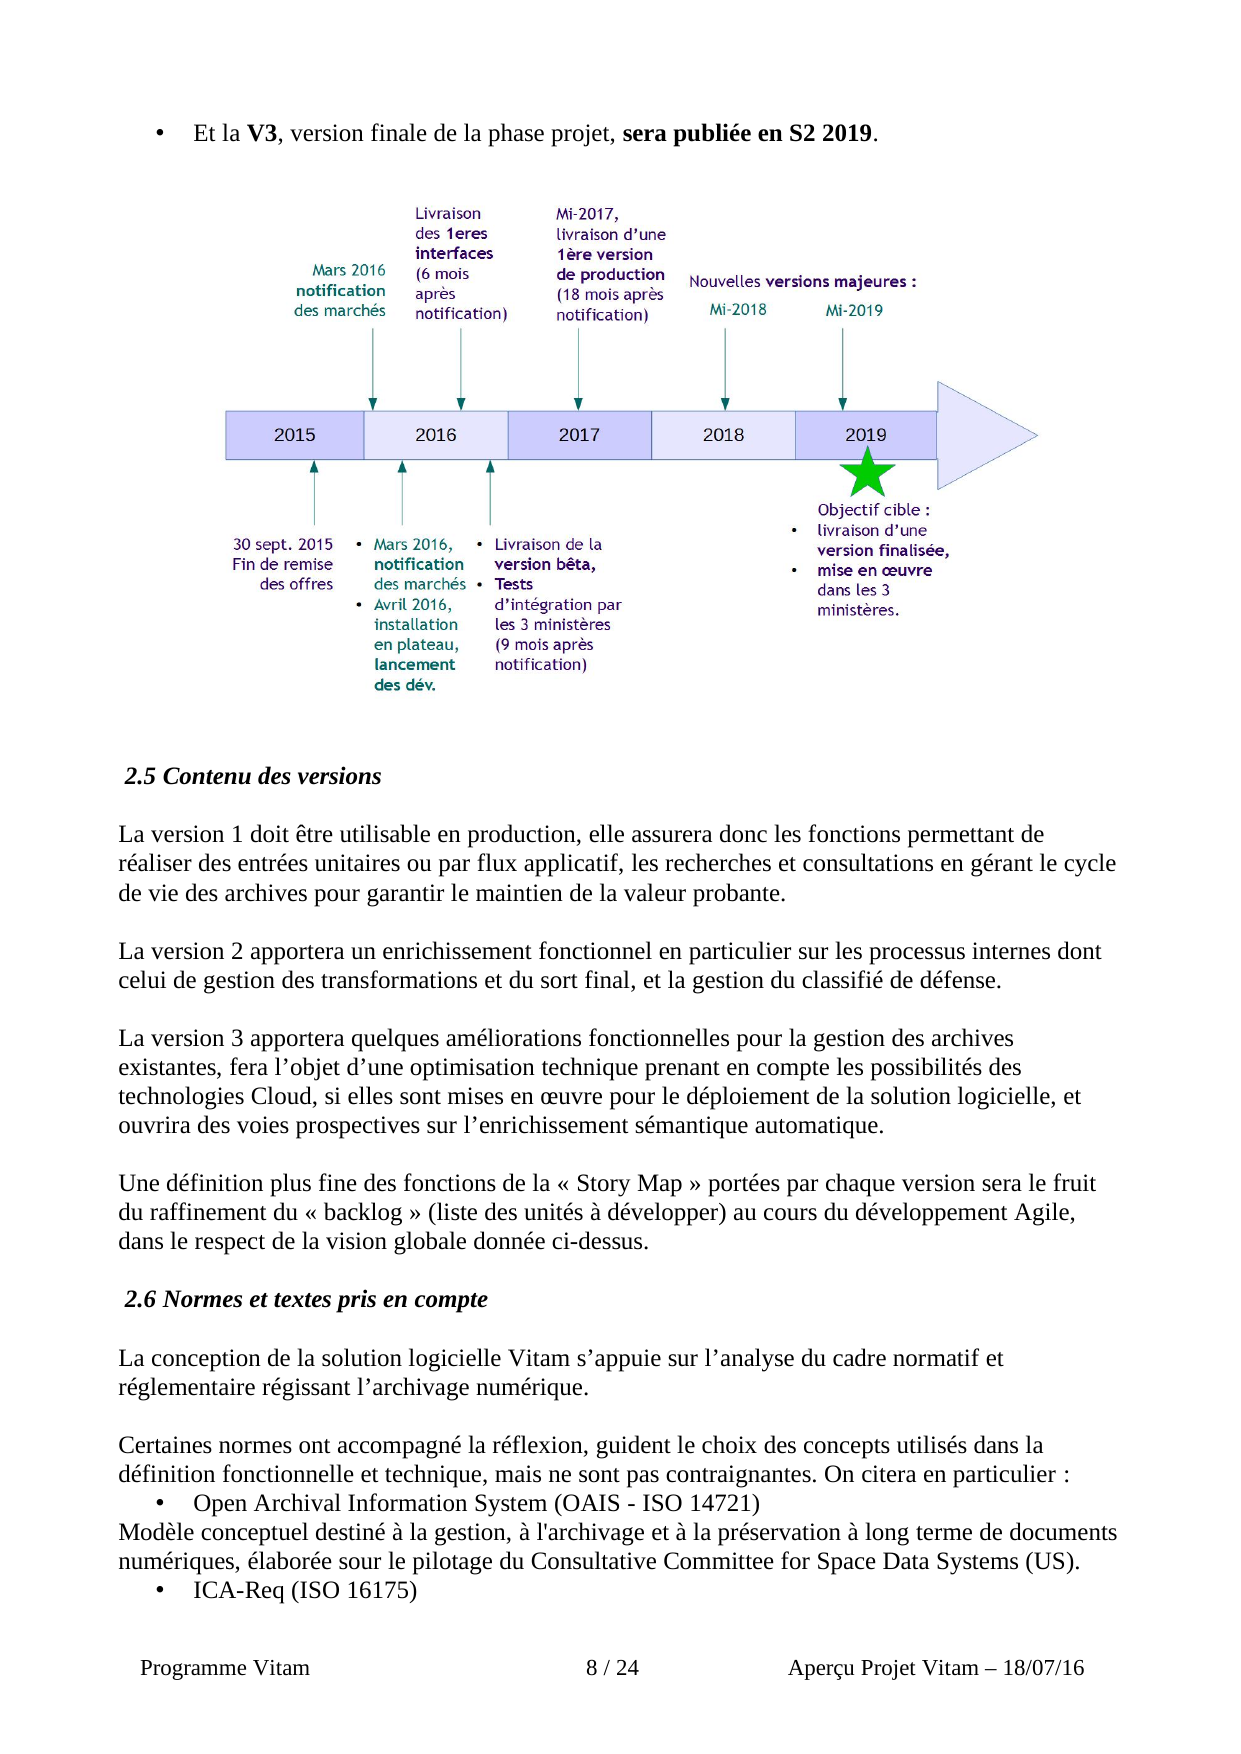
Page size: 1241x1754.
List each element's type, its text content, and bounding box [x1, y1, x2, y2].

subtitle Contenu des versions [118, 761, 1122, 790]
text La version 1 doit être utilisable en production, elle assurera donc les fonctions permettant de réaliser des entrées unitaires ou par flux applicatif, les recherches et consultations en gérant le cycle de vie des archives pour garantir le maintien de la valeur probante. [118, 819, 1122, 906]
list Et la V3, version finale de la phase projet, sera publiée en S2 2019. [156, 118, 1122, 147]
text Certaines normes ont accompagné la réflexion, guident le choix des concepts utilisés dans la définition fonctionnelle et technique, mais ne sont pas contraignantes. On citera en particulier : [118, 1429, 1122, 1488]
text La version 3 apportera quelques améliorations fonctionnelles pour la gestion des archives existantes, fera l’objet d’une optimisation technique prenant en compte les possibilités des technologies Cloud, si elles sont mises en œuvre pour le déploiement de la solution logicielle, et ouvrira des voies prospectives sur l’enrichissement sémantique automatique. [118, 1023, 1122, 1139]
text La conception de la solution logicielle Vitam s’appuie sur l’analyse du cadre normatif et réglementaire régissant l’archivage numérique. [118, 1342, 1122, 1401]
subtitle Normes et textes pris en compte [118, 1284, 1122, 1313]
text La version 2 apportera un enrichissement fonctionnel en particulier sur les processus internes dont celui de gestion des transformations et du sort final, et la gestion du classifié de défense. [118, 936, 1122, 994]
text Modèle conceptuel destiné à la gestion, à l'archivage et à la préservation à long terme de documents numériques, élaborée sour le pilotage du Consultative Committee for Space Data Systems (US). [118, 1517, 1122, 1575]
list Open Archival Information System (OAIS - ISO 14721) [156, 1488, 1122, 1517]
list ICA-Req (ISO 16175) [156, 1575, 1122, 1604]
picture [196, 176, 1044, 703]
text Une définition plus fine des fonctions de la « Story Map » portées par chaque version sera le fruit du raffinement du « backlog » (liste des unités à développer) au cours du développement Agile, dans le respect de la vision globale donnée ci-dessus. [118, 1168, 1122, 1255]
